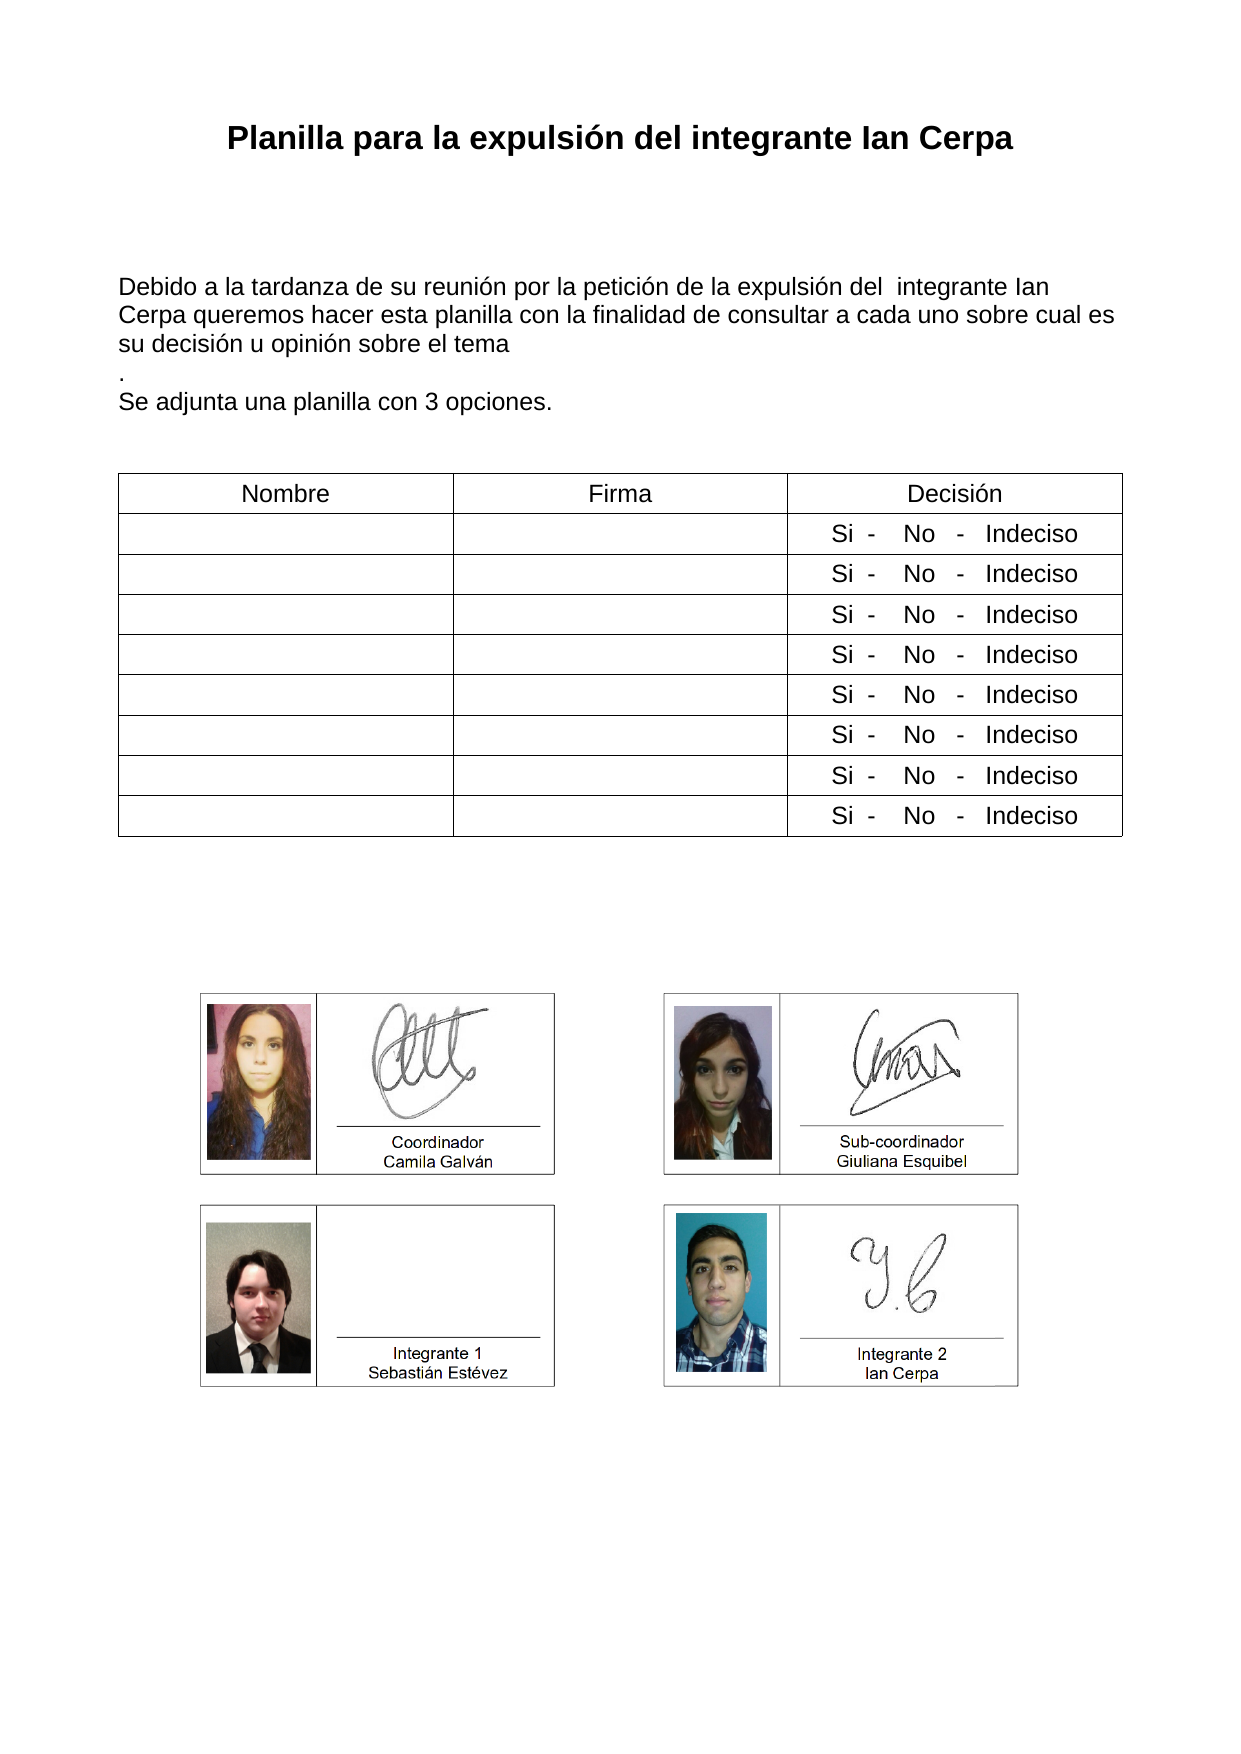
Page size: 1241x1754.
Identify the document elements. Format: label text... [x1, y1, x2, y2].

table_cell [454, 595, 787, 634]
table_cell Si - No - Indeciso [788, 796, 1122, 836]
table_cell [454, 716, 787, 755]
table_header Firma [454, 474, 787, 513]
table_header Nombre [119, 474, 453, 513]
table_cell [454, 756, 787, 795]
table_cell Si - No - Indeciso [788, 716, 1122, 755]
table_cell Si - No - Indeciso [788, 635, 1122, 674]
table_cell [454, 796, 787, 836]
text . [118, 358, 1122, 387]
table_cell [119, 756, 453, 795]
table_cell Si - No - Indeciso [788, 555, 1122, 594]
table_cell Si - No - Indeciso [788, 756, 1122, 795]
picture [195, 988, 1022, 1390]
table_cell Si - No - Indeciso [788, 514, 1122, 553]
table_cell [119, 555, 453, 594]
table_cell [119, 675, 453, 715]
table_cell [119, 595, 453, 634]
table_cell [454, 675, 787, 715]
text Se adjunta una planilla con 3 opciones. [118, 387, 1122, 415]
table_header Decisión [788, 474, 1122, 513]
table_cell [454, 555, 787, 594]
table_cell [119, 796, 453, 836]
text Debido a la tardanza de su reunión por la petición de la expulsión del integrante Ian Cerpa queremos hacer esta planilla con la finalidad de consultar a cada uno sobre cual es su decisión u opinión sobre el tema [118, 272, 1122, 358]
table_cell Si - No - Indeciso [788, 595, 1122, 634]
table_cell [454, 514, 787, 553]
table_cell [119, 635, 453, 674]
table_cell [119, 716, 453, 755]
table_cell Si - No - Indeciso [788, 675, 1122, 715]
table_cell [119, 514, 453, 553]
text Planilla para la expulsión del integrante Ian Cerpa [118, 118, 1122, 157]
table_cell [454, 635, 787, 674]
